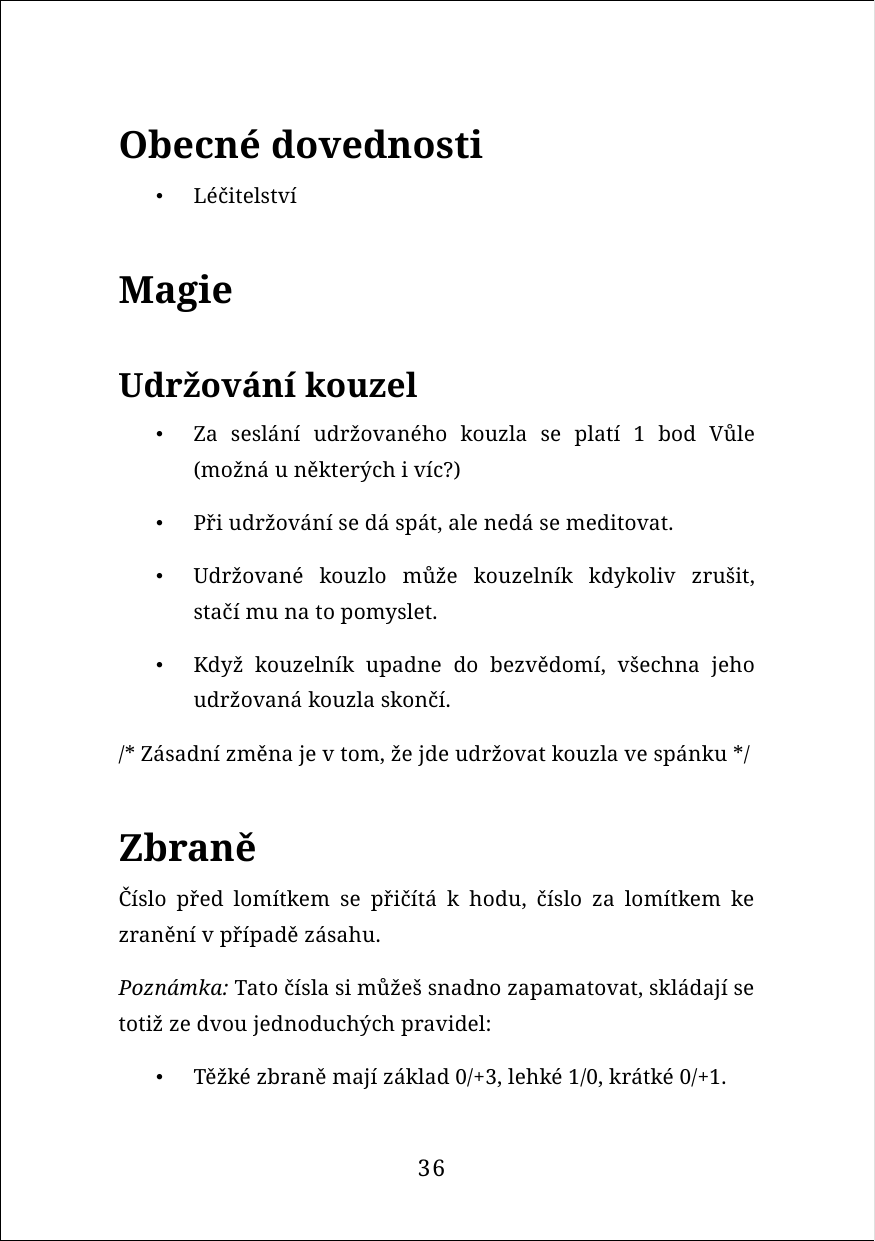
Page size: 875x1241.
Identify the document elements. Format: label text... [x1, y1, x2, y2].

list Léčitelství [156, 181, 756, 209]
text /* Zásadní změna je v tom, že jde udržovat kouzla ve spánku */ [118, 739, 756, 767]
list Za seslání udržovaného kouzla se platí 1 bod Vůle (možná u některých i víc?) [156, 419, 756, 483]
text Číslo před lomítkem se přičítá k hodu, číslo za lomítkem ke zranění v případě zásahu. [118, 884, 756, 948]
list Když kouzelník upadne do bezvědomí, všechna jeho udržovaná kouzla skončí. [156, 650, 756, 714]
list Těžké zbraně mají základ 0/+3, lehké 1/0, krátké 0/+1. [156, 1062, 756, 1090]
subtitle Zbraně [118, 822, 756, 873]
subtitle Obecné dovednosti [118, 118, 756, 169]
subtitle Magie [118, 264, 756, 315]
text Poznámka: Tato čísla si můžeš snadno zapamatovat, skládají se totiž ze dvou jednoduchých pravidel: [118, 973, 756, 1037]
list Udržované kouzlo může kouzelník kdykoliv zrušit, stačí mu na to pomyslet. [156, 561, 756, 625]
subtitle Udržování kouzel [118, 362, 756, 408]
list Při udržování se dá spát, ale nedá se meditovat. [156, 508, 756, 537]
